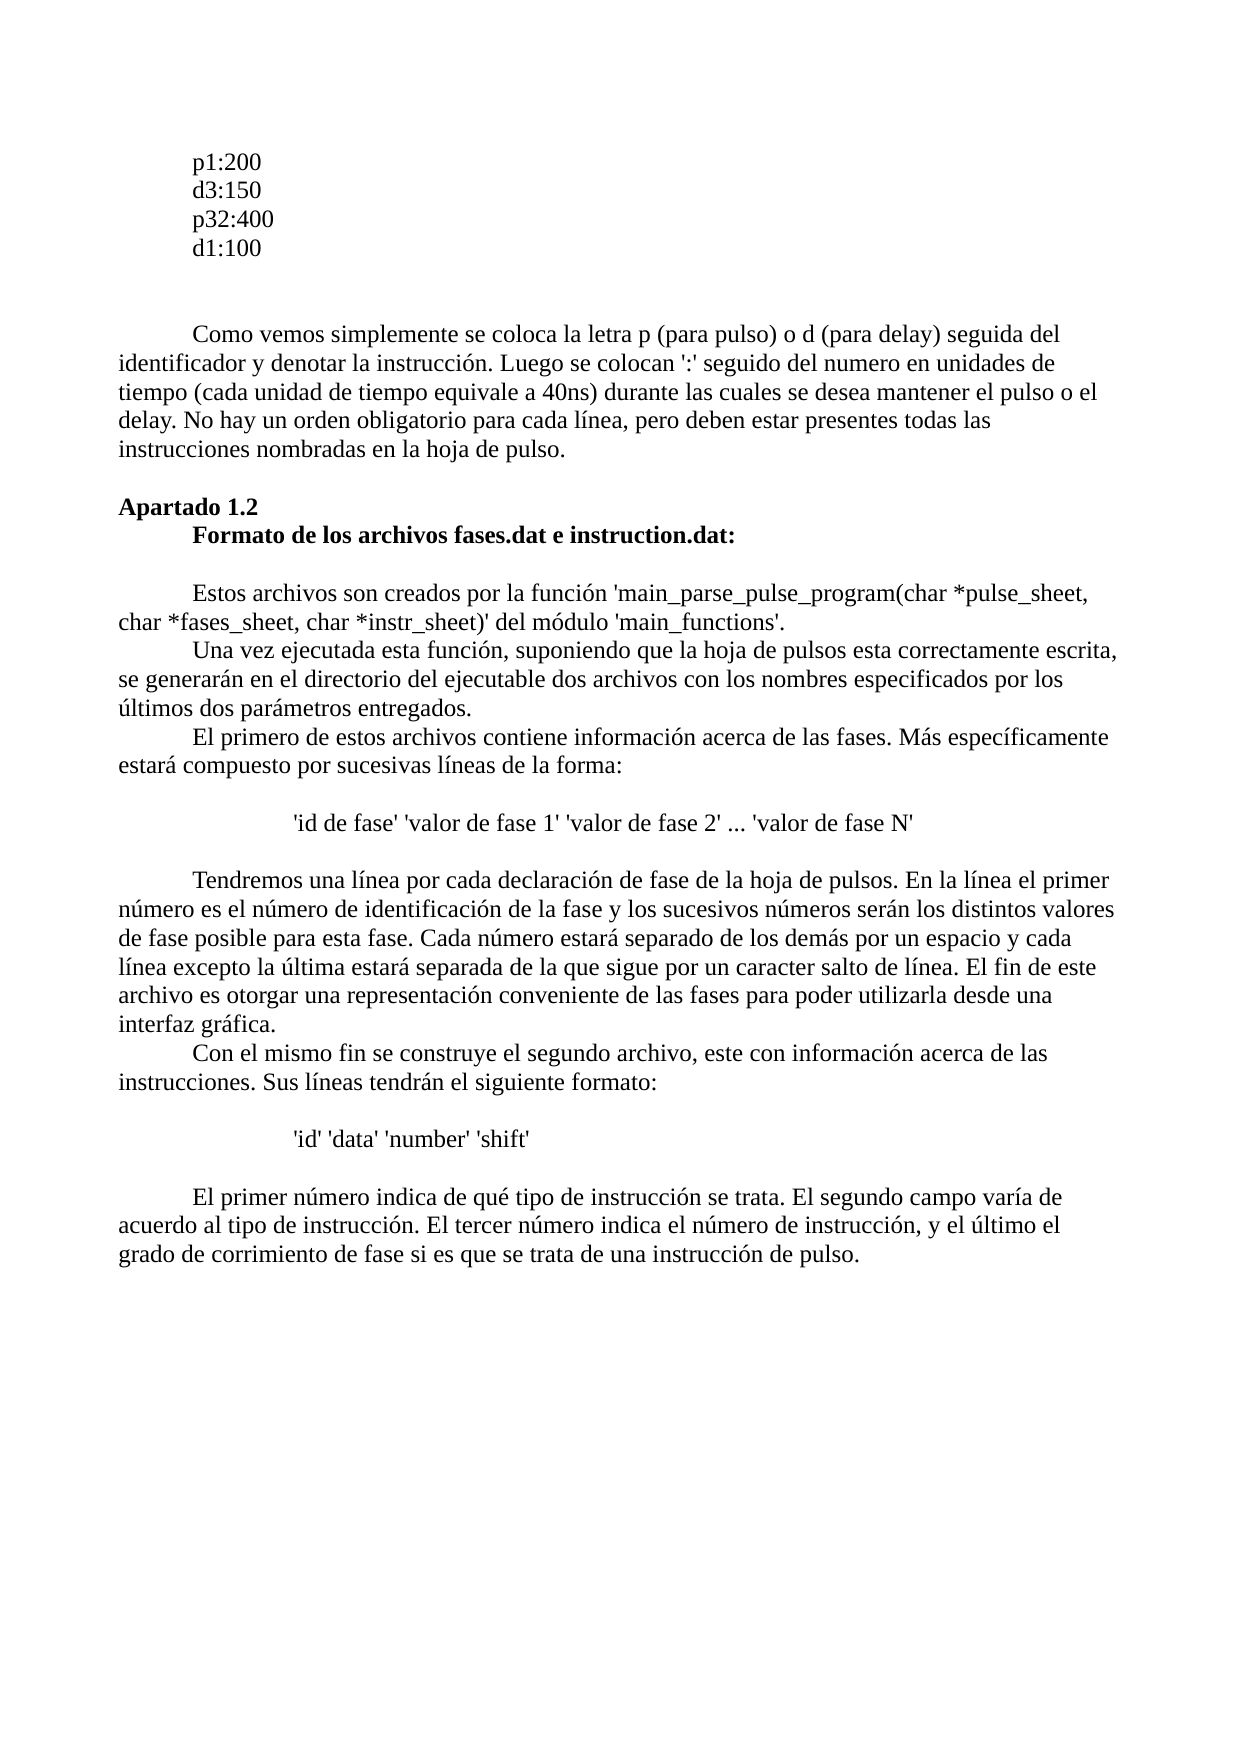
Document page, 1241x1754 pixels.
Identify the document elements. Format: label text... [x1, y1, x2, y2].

text 'id' 'data' 'number' 'shift' [118, 1124, 1122, 1153]
text d3:150 [118, 176, 1122, 204]
text Formato de los archivos fases.dat e instruction.dat: [118, 521, 1122, 549]
text p1:200 [118, 147, 1122, 176]
text Estos archivos son creados por la función 'main_parse_pulse_program(char *pulse_sheet, char *fases_sheet, char *instr_sheet)' del módulo 'main_functions'. [118, 578, 1122, 636]
text El primer número indica de qué tipo de instrucción se trata. El segundo campo varía de acuerdo al tipo de instrucción. El tercer número indica el número de instrucción, y el último el grado de corrimiento de fase si es que se trata de una instrucción de pulso. [118, 1182, 1122, 1268]
text Apartado 1.2 [118, 492, 1122, 521]
text p32:400 [118, 204, 1122, 233]
text Como vemos simplemente se coloca la letra p (para pulso) o d (para delay) seguida del identificador y denotar la instrucción. Luego se colocan ':' seguido del numero en unidades de tiempo (cada unidad de tiempo equivale a 40ns) durante las cuales se desea mantener el pulso o el delay. No hay un orden obligatorio para cada línea, pero deben estar presentes todas las instrucciones nombradas en la hoja de pulso. [118, 319, 1122, 463]
text Tendremos una línea por cada declaración de fase de la hoja de pulsos. En la línea el primer número es el número de identificación de la fase y los sucesivos números serán los distintos valores de fase posible para esta fase. Cada número estará separado de los demás por un espacio y cada línea excepto la última estará separada de la que sigue por un caracter salto de línea. El fin de este archivo es otorgar una representación conveniente de las fases para poder utilizarla desde una interfaz gráfica. [118, 866, 1122, 1038]
text El primero de estos archivos contiene información acerca de las fases. Más específicamente estará compuesto por sucesivas líneas de la forma: [118, 722, 1122, 779]
text d1:100 [118, 233, 1122, 262]
text 'id de fase' 'valor de fase 1' 'valor de fase 2' ... 'valor de fase N' [118, 808, 1122, 837]
text Con el mismo fin se construye el segundo archivo, este con información acerca de las instrucciones. Sus líneas tendrán el siguiente formato: [118, 1038, 1122, 1096]
text Una vez ejecutada esta función, suponiendo que la hoja de pulsos esta correctamente escrita, se generarán en el directorio del ejecutable dos archivos con los nombres especificados por los últimos dos parámetros entregados. [118, 636, 1122, 722]
